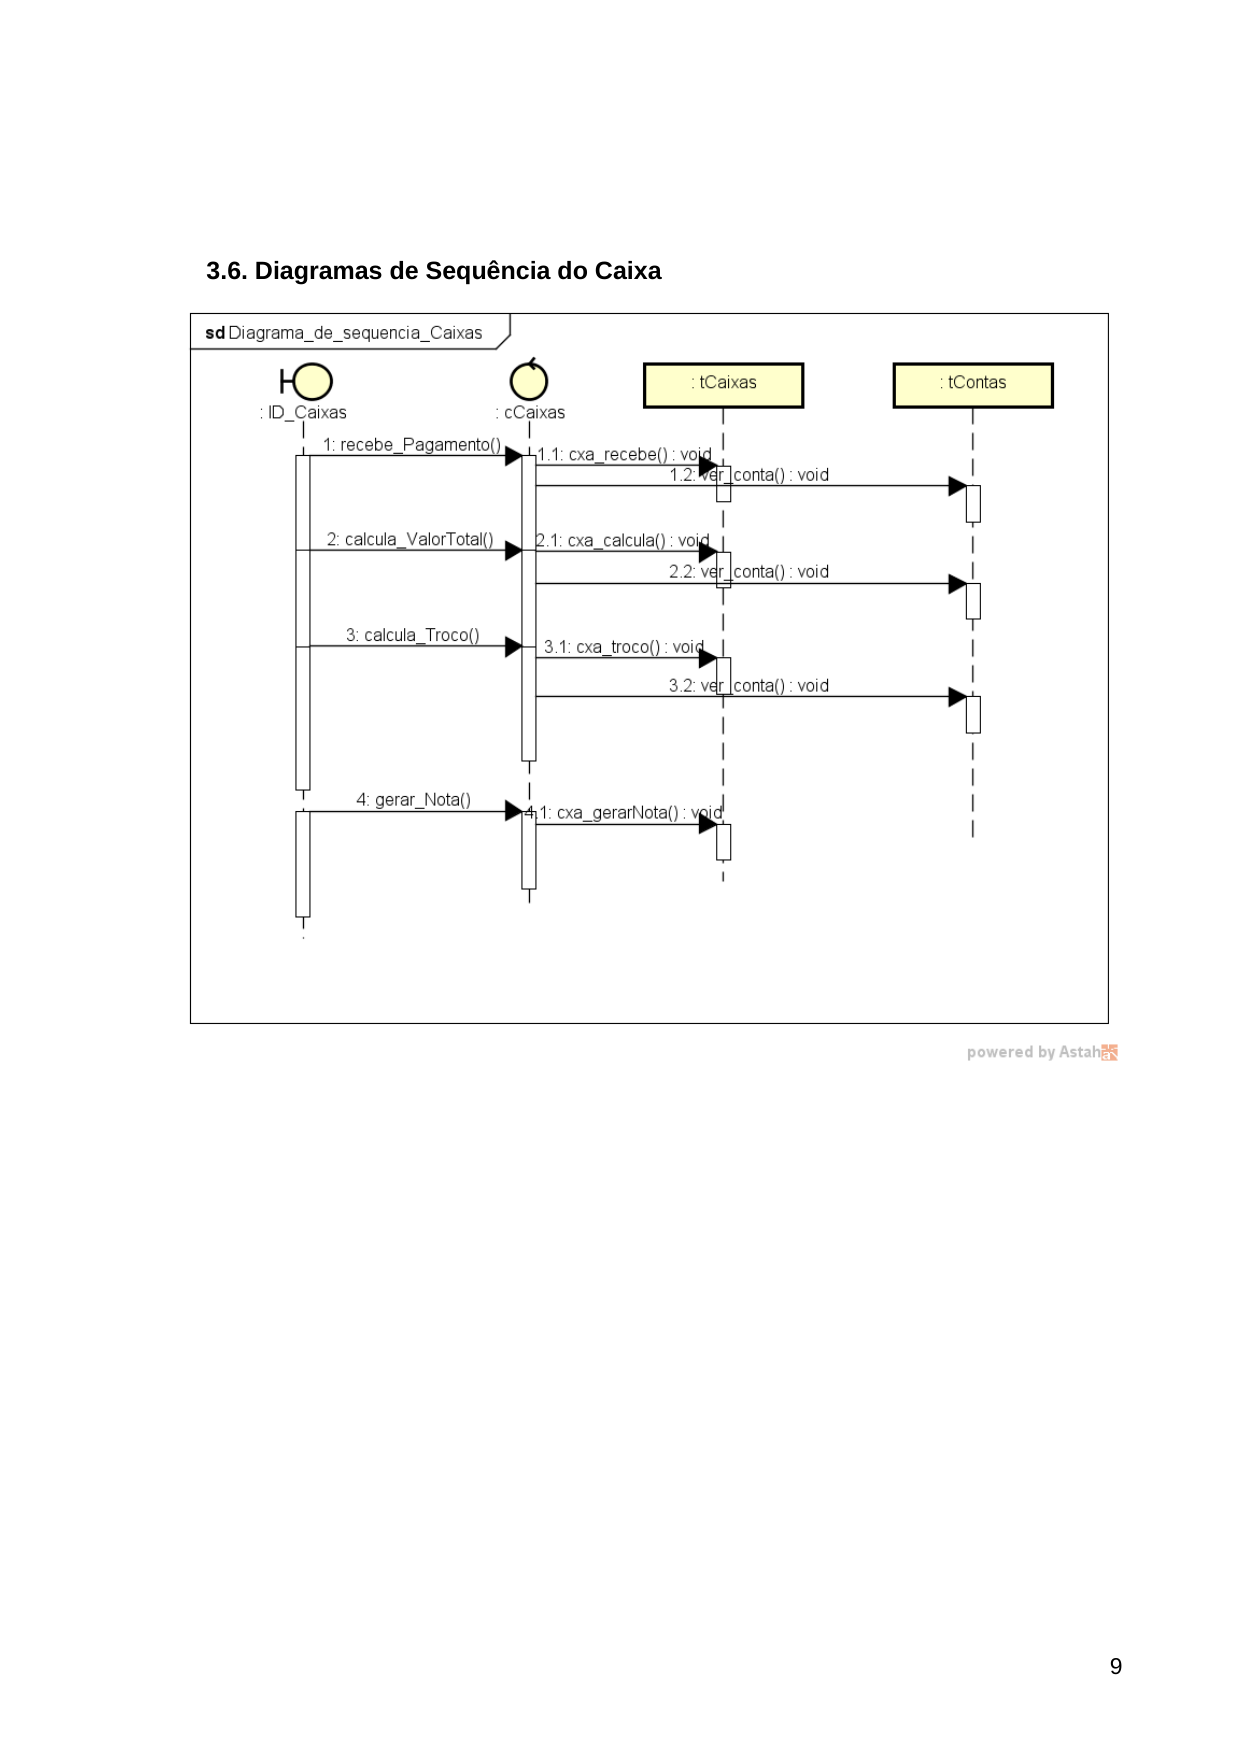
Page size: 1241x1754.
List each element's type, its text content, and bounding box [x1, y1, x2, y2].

text 3.6. Diagramas de Sequência do Caixa [206, 256, 1122, 285]
picture [176, 299, 1123, 1066]
